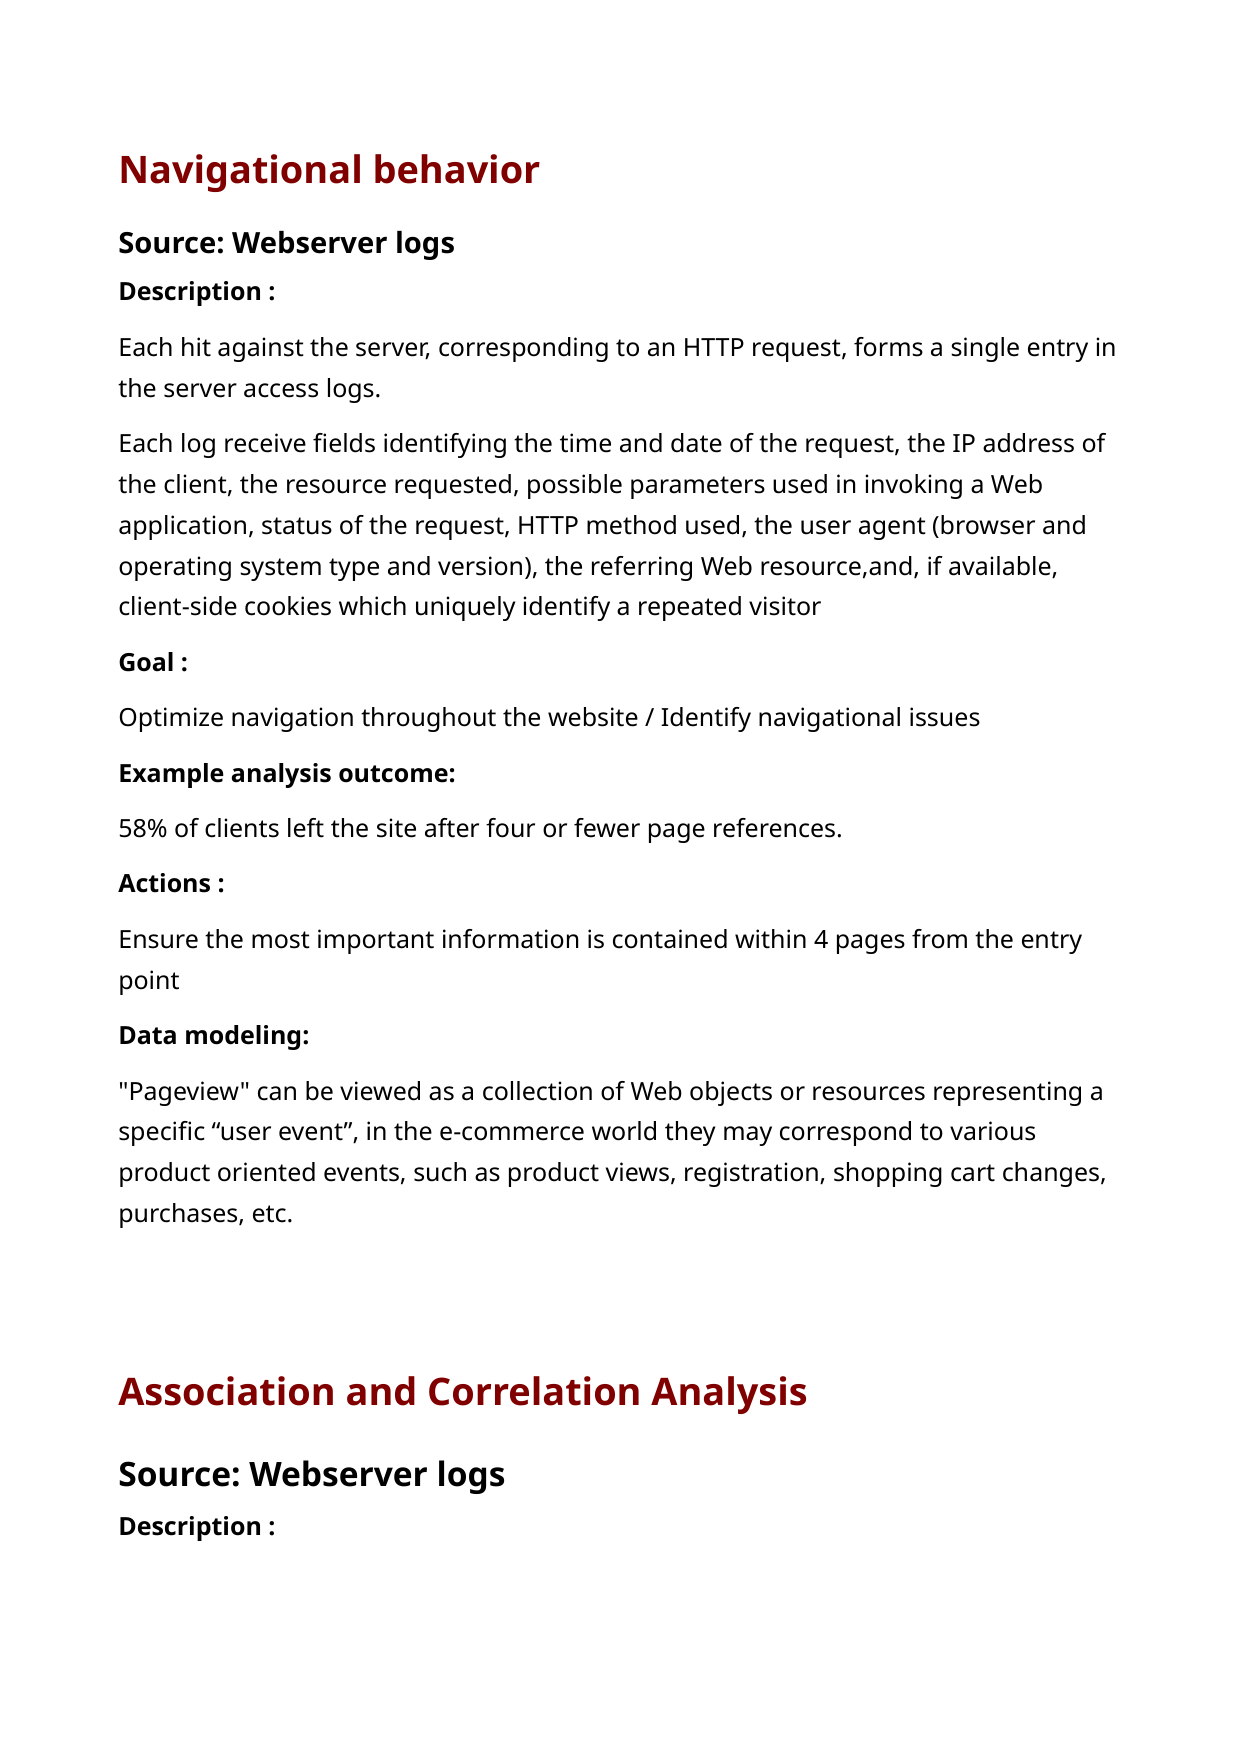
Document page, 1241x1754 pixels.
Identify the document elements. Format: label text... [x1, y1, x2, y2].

text Example analysis outcome: [118, 755, 1122, 789]
text Each log receive fields identifying the time and date of the request, the IP address of the client, the resource requested, possible parameters used in invoking a Web application, status of the request, HTTP method used, the user agent (browser and operating system type and version), the referring Web resource,and, if available, client-side cookies which uniquely identify a repeated visitor [118, 426, 1122, 623]
text Optimize navigation throughout the website / Identify navigational issues [118, 700, 1122, 734]
text Data modeling: [118, 1018, 1122, 1052]
text Actions : [118, 866, 1122, 900]
text "Pageview" can be viewed as a collection of Web objects or resources representing a specific “user event”, in the e-commerce world they may correspond to various product oriented events, such as product views, registration, shopping cart changes, purchases, etc. [118, 1073, 1122, 1230]
subtitle Association and Correlation Analysis [118, 1365, 1122, 1417]
text Description : [118, 1508, 1122, 1543]
subtitle Navigational behavior [118, 143, 1122, 195]
text 58% of clients left the site after four or fewer page references. [118, 811, 1122, 845]
text Goal : [118, 644, 1122, 678]
text Ensure the most important information is contained within 4 pages from the entry point [118, 922, 1122, 996]
subtitle Source: Webserver logs [118, 222, 1122, 262]
subtitle Source: Webserver logs [118, 1450, 1122, 1496]
text Description : [118, 274, 1122, 308]
text Each hit against the server, corresponding to an HTTP request, forms a single entry in the server access logs. [118, 329, 1122, 404]
